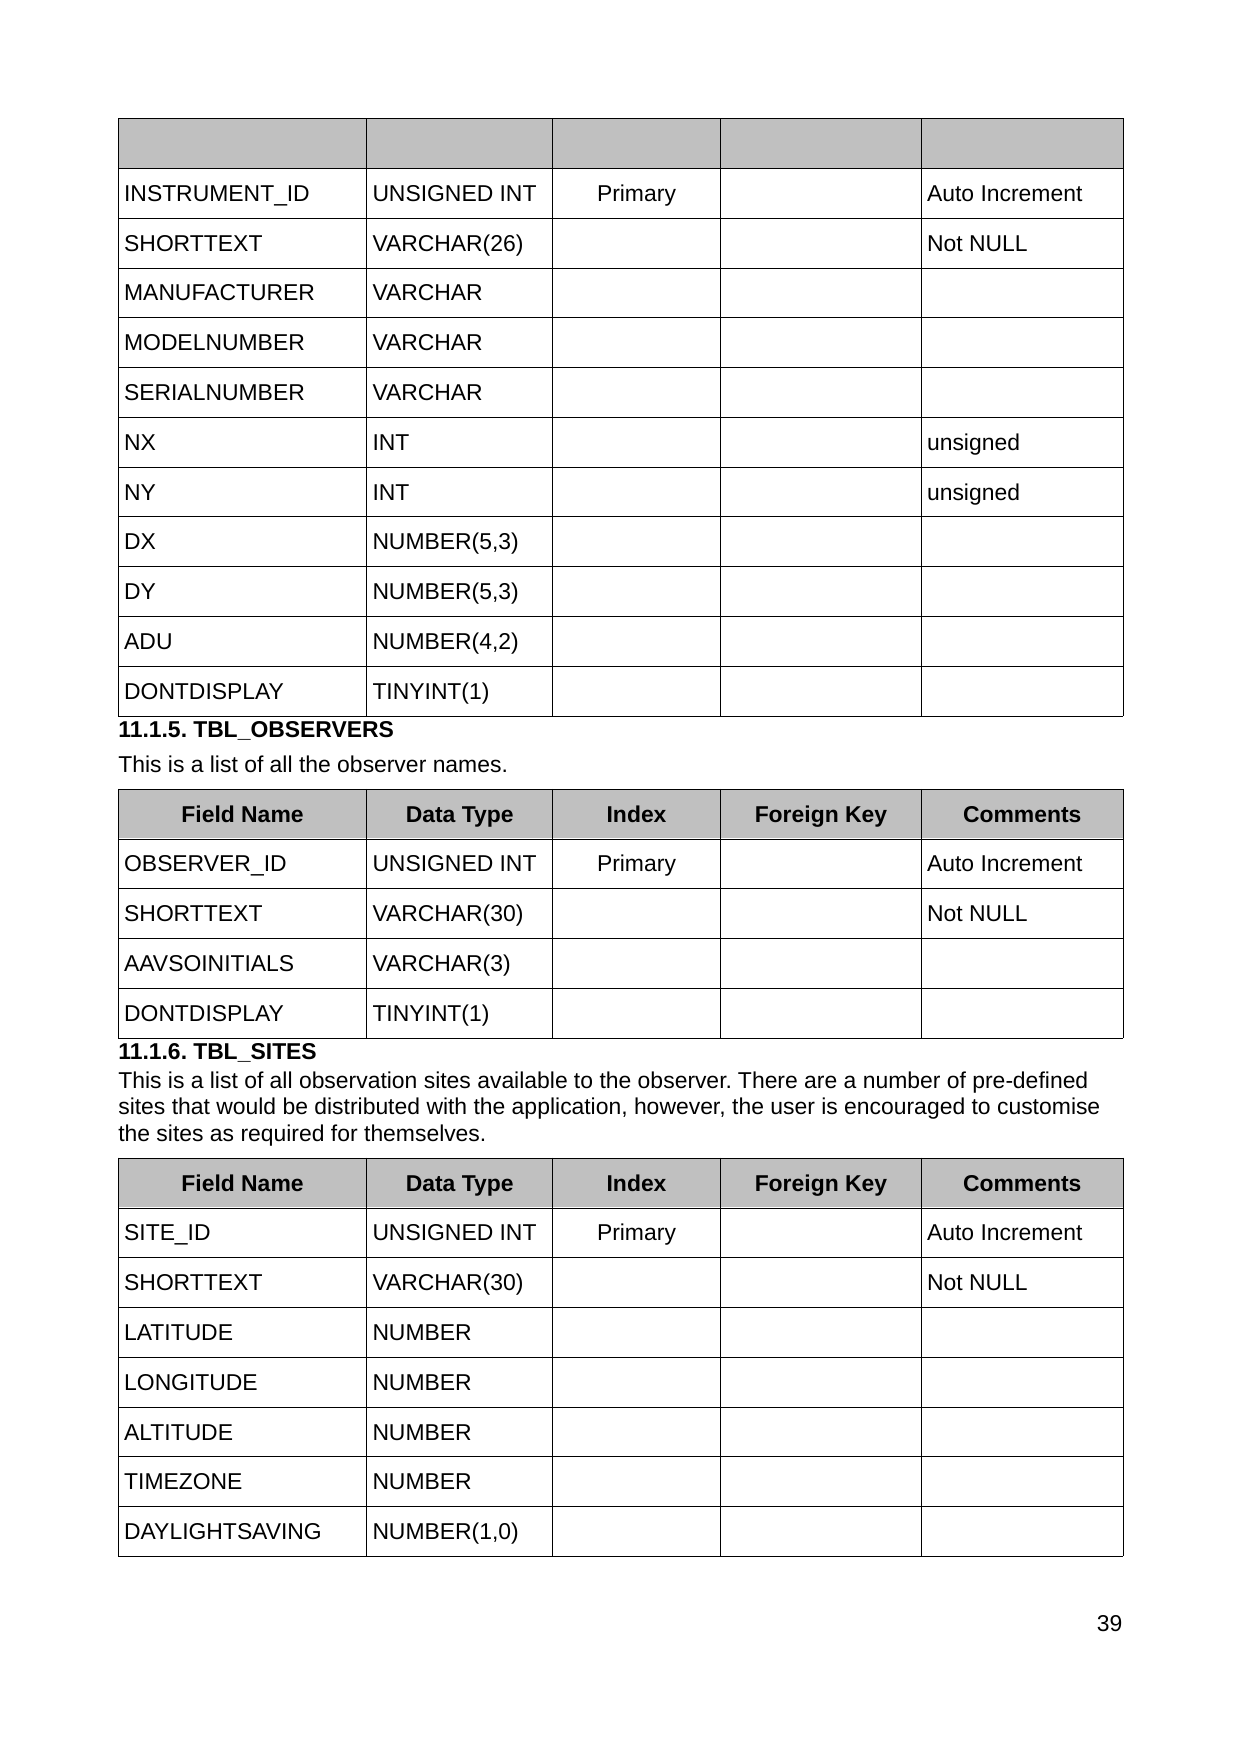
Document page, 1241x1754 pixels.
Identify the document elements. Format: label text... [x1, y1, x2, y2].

table_cell DX [119, 517, 366, 566]
table_cell [922, 1408, 1123, 1456]
table_cell AAVSOINITIALS [119, 939, 366, 988]
table_cell Auto Increment [922, 1209, 1123, 1257]
table_cell [553, 939, 720, 988]
table_cell NUMBER [367, 1408, 552, 1456]
table_cell NX [119, 418, 366, 467]
table_header Index [553, 790, 720, 838]
table_cell [553, 1507, 720, 1556]
table_cell [721, 1408, 921, 1456]
table_cell [922, 318, 1123, 367]
table_cell [721, 939, 921, 988]
table_cell OBSERVER_ID [119, 840, 366, 888]
table_cell LATITUDE [119, 1308, 366, 1357]
table_cell DONTDISPLAY [119, 989, 366, 1038]
table_header [119, 119, 366, 168]
table_header [721, 119, 921, 168]
table_cell NUMBER(5,3) [367, 517, 552, 566]
table_cell [721, 667, 921, 716]
table_cell [721, 617, 921, 666]
table_cell [553, 667, 720, 716]
text This is a list of all observation sites available to the observer. There are a number of pre-defined sites that would be distributed with the application, however, the user is encouraged to customise the sites as required for themselves. [118, 1064, 1122, 1146]
table_cell [553, 468, 720, 516]
table_cell NUMBER [367, 1308, 552, 1357]
table_cell INT [367, 418, 552, 467]
table_cell Primary [553, 840, 720, 888]
table_cell [922, 269, 1123, 317]
table_cell UNSIGNED INT [367, 1209, 552, 1257]
table_cell [922, 1358, 1123, 1407]
table_cell [553, 889, 720, 938]
table_header Foreign Key [721, 1159, 921, 1207]
table_cell [553, 318, 720, 367]
table_cell NUMBER(1,0) [367, 1507, 552, 1556]
table_cell TINYINT(1) [367, 989, 552, 1038]
table_cell [553, 617, 720, 666]
table_cell [553, 1358, 720, 1407]
table_cell [922, 1507, 1123, 1556]
table_cell [922, 567, 1123, 616]
table_cell [721, 169, 921, 218]
table_cell MANUFACTURER [119, 269, 366, 317]
table_cell unsigned [922, 468, 1123, 516]
table_cell [553, 368, 720, 417]
table_cell Not NULL [922, 889, 1123, 938]
table_cell SHORTTEXT [119, 889, 366, 938]
table_cell Primary [553, 169, 720, 218]
table_cell [553, 1457, 720, 1506]
table_cell Primary [553, 1209, 720, 1257]
table_cell DY [119, 567, 366, 616]
table_cell UNSIGNED INT [367, 169, 552, 218]
table_cell VARCHAR [367, 368, 552, 417]
table_cell VARCHAR [367, 269, 552, 317]
table_cell NUMBER [367, 1358, 552, 1407]
subtitle TBL_SITES [118, 1039, 1122, 1064]
table_header Data Type [367, 1159, 552, 1207]
table_cell DONTDISPLAY [119, 667, 366, 716]
table_cell [553, 567, 720, 616]
table_cell [922, 617, 1123, 666]
table_cell [721, 567, 921, 616]
table_cell VARCHAR [367, 318, 552, 367]
table_cell SERIALNUMBER [119, 368, 366, 417]
table_cell [721, 1507, 921, 1556]
table_cell TIMEZONE [119, 1457, 366, 1506]
table_cell [553, 219, 720, 267]
table_cell [553, 1308, 720, 1357]
table_header Foreign Key [721, 790, 921, 838]
table_cell SHORTTEXT [119, 219, 366, 267]
table_cell [721, 889, 921, 938]
table_cell NY [119, 468, 366, 516]
table_cell [721, 318, 921, 367]
table_header Field Name [119, 790, 366, 838]
table_cell ADU [119, 617, 366, 666]
table_cell [721, 1308, 921, 1357]
table_cell [721, 269, 921, 317]
table_cell Auto Increment [922, 169, 1123, 218]
table_cell LONGITUDE [119, 1358, 366, 1407]
table_header Index [553, 1159, 720, 1207]
table_cell [721, 468, 921, 516]
table_cell Not NULL [922, 219, 1123, 267]
table_header [367, 119, 552, 168]
table_cell SITE_ID [119, 1209, 366, 1257]
table_cell Auto Increment [922, 840, 1123, 888]
table_cell [553, 517, 720, 566]
table_cell [721, 368, 921, 417]
table_cell NUMBER(5,3) [367, 567, 552, 616]
table_cell ALTITUDE [119, 1408, 366, 1456]
table_cell Not NULL [922, 1258, 1123, 1307]
table_header [922, 119, 1123, 168]
text This is a list of all the observer names. [118, 742, 1122, 777]
table_cell [922, 368, 1123, 417]
table_cell [721, 840, 921, 888]
table_cell [922, 667, 1123, 716]
table_cell [721, 1358, 921, 1407]
table_cell DAYLIGHTSAVING [119, 1507, 366, 1556]
table_cell NUMBER [367, 1457, 552, 1506]
table_cell [721, 517, 921, 566]
table_cell [553, 1258, 720, 1307]
table_cell [721, 989, 921, 1038]
table_cell [553, 1408, 720, 1456]
table_cell VARCHAR(26) [367, 219, 552, 267]
table_cell [721, 418, 921, 467]
table_cell VARCHAR(30) [367, 889, 552, 938]
table_cell [922, 1308, 1123, 1357]
table_header Comments [922, 790, 1123, 838]
table_cell [553, 418, 720, 467]
table_header Field Name [119, 1159, 366, 1207]
table_cell INT [367, 468, 552, 516]
table_cell VARCHAR(30) [367, 1258, 552, 1307]
table_cell [721, 219, 921, 267]
table_cell TINYINT(1) [367, 667, 552, 716]
table_cell unsigned [922, 418, 1123, 467]
table_cell SHORTTEXT [119, 1258, 366, 1307]
table_cell [721, 1258, 921, 1307]
table_cell [922, 989, 1123, 1038]
table_cell UNSIGNED INT [367, 840, 552, 888]
table_cell [721, 1457, 921, 1506]
table_header Comments [922, 1159, 1123, 1207]
table_cell [553, 989, 720, 1038]
table_cell [721, 1209, 921, 1257]
table_cell INSTRUMENT_ID [119, 169, 366, 218]
table_cell [922, 939, 1123, 988]
table_cell [922, 517, 1123, 566]
table_cell NUMBER(4,2) [367, 617, 552, 666]
table_cell [922, 1457, 1123, 1506]
table_cell MODELNUMBER [119, 318, 366, 367]
table_header [553, 119, 720, 168]
table_header Data Type [367, 790, 552, 838]
table_cell [553, 269, 720, 317]
table_cell VARCHAR(3) [367, 939, 552, 988]
subtitle TBL_OBSERVERS [118, 717, 1122, 742]
